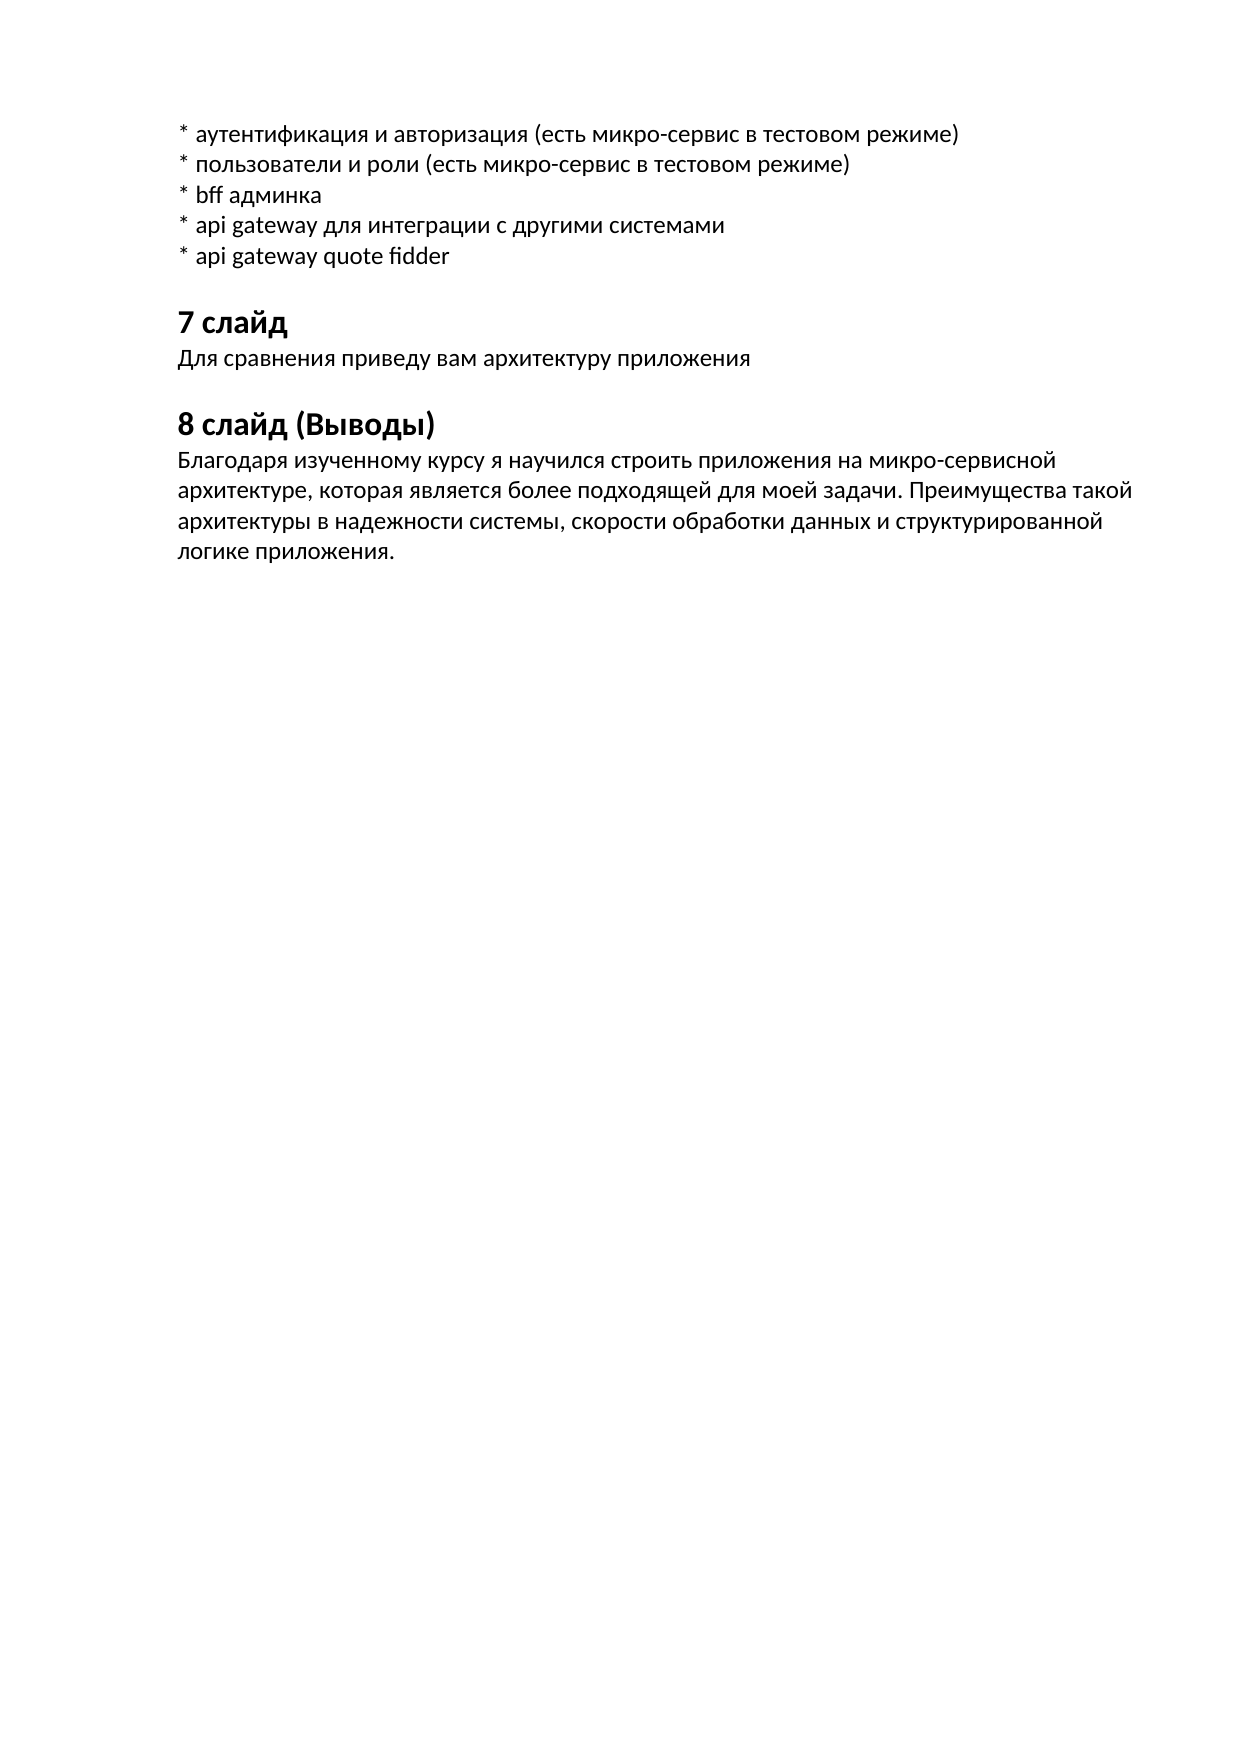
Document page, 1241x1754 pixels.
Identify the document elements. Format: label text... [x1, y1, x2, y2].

text * api gateway quote fidder [177, 240, 1152, 271]
text 8 слайд (Выводы) [177, 403, 1152, 444]
text Благодаря изученному курсу я научился строить приложения на микро-сервисной архитектуре, которая является более подходящей для моей задачи. Преимущества такой архитектуры в надежности системы, скорости обработки данных и структурированной логике приложения. [177, 444, 1152, 566]
text 7 слайд [177, 301, 1152, 342]
text * пользователи и роли (есть микро-сервис в тестовом режиме) [177, 149, 1152, 179]
text * api gateway для интеграции с другими системами [177, 210, 1152, 240]
text Для сравнения приведу вам архитектуру приложения [177, 342, 1152, 372]
text * bff админка [177, 179, 1152, 210]
text * аутентификация и авторизация (есть микро-сервис в тестовом режиме) [177, 118, 1152, 149]
